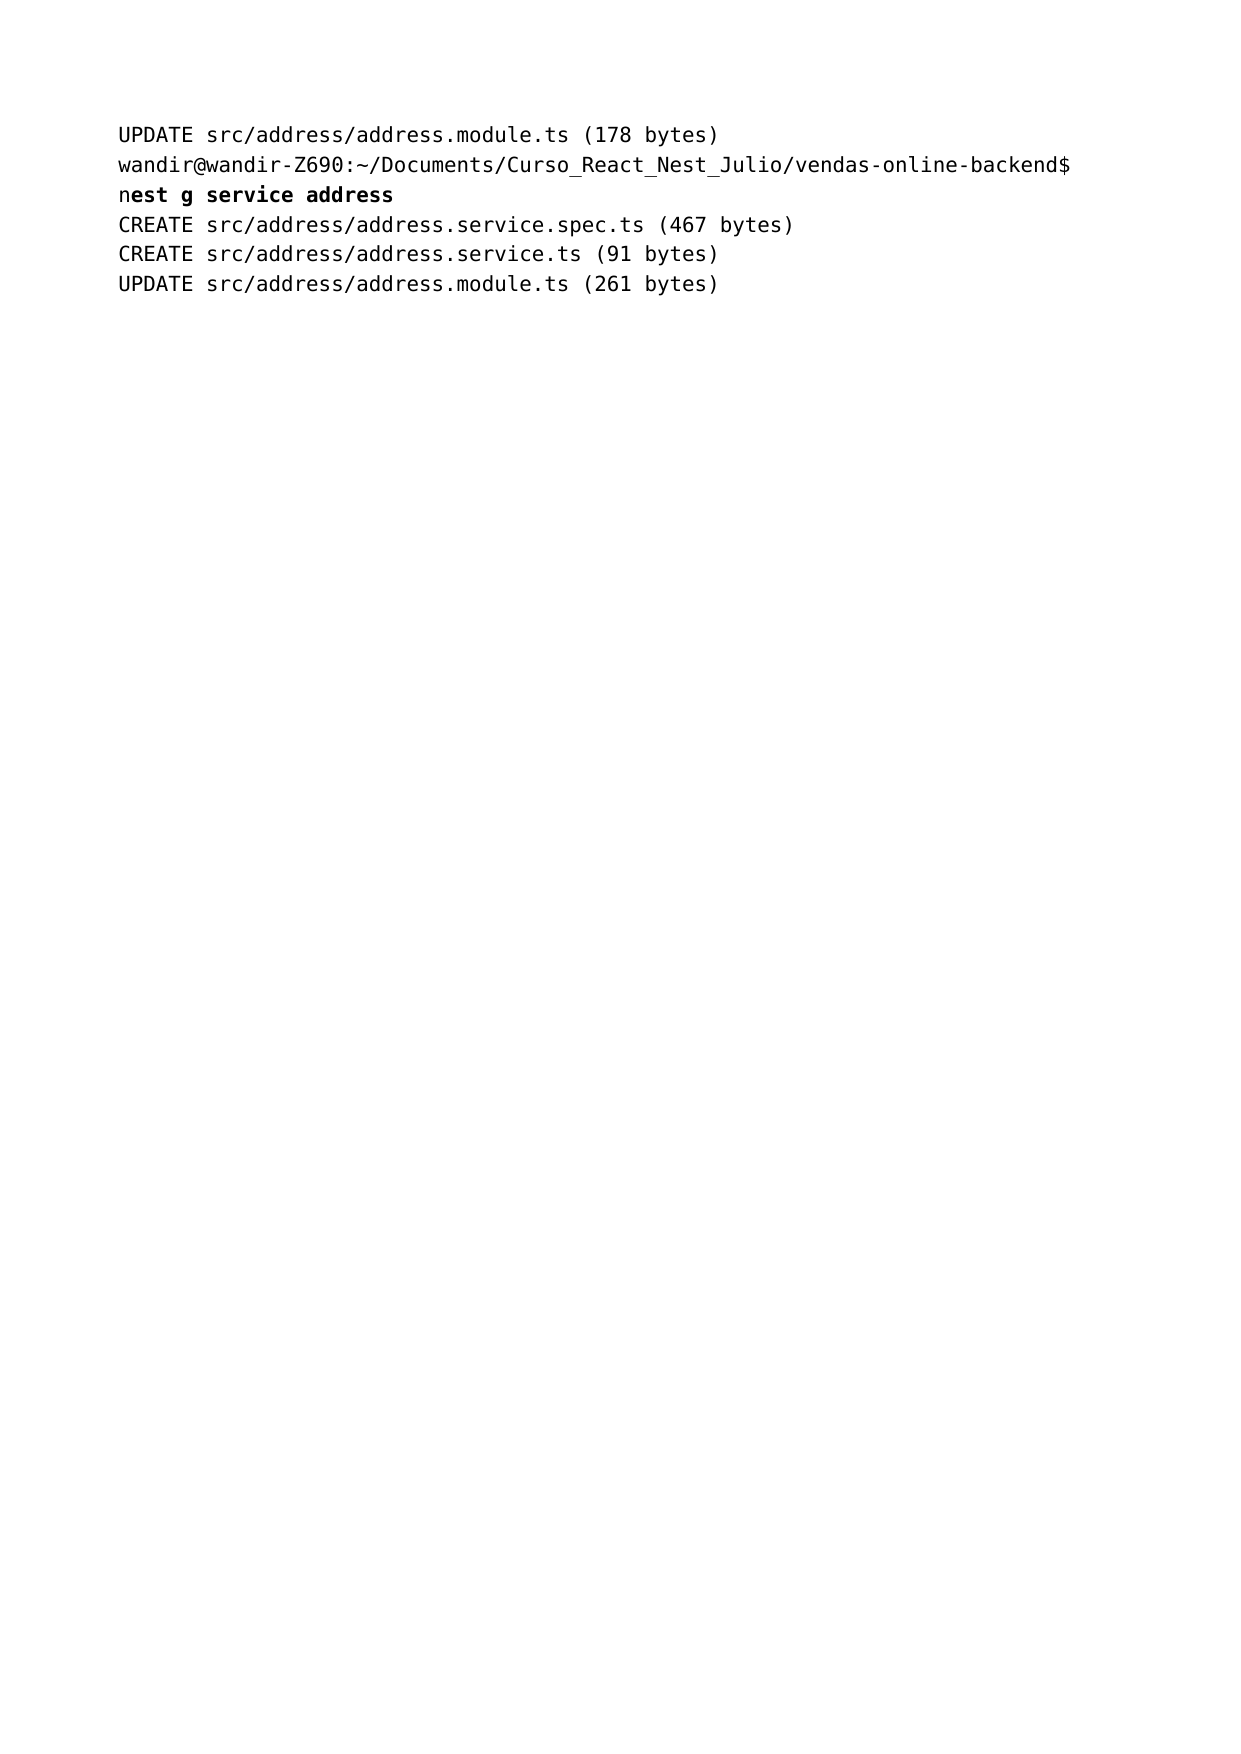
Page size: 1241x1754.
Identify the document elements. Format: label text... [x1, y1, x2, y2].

text UPDATE src/address/address.module.ts (178 bytes) [118, 118, 1122, 148]
text CREATE src/address/address.service.spec.ts (467 bytes) [118, 207, 1122, 237]
text wandir@wandir-Z690:~/Documents/Curso_React_Nest_Julio/vendas-online-backend$ nest g service address [118, 148, 1122, 207]
text CREATE src/address/address.service.ts (91 bytes) [118, 237, 1122, 267]
text UPDATE src/address/address.module.ts (261 bytes) [118, 267, 1122, 296]
